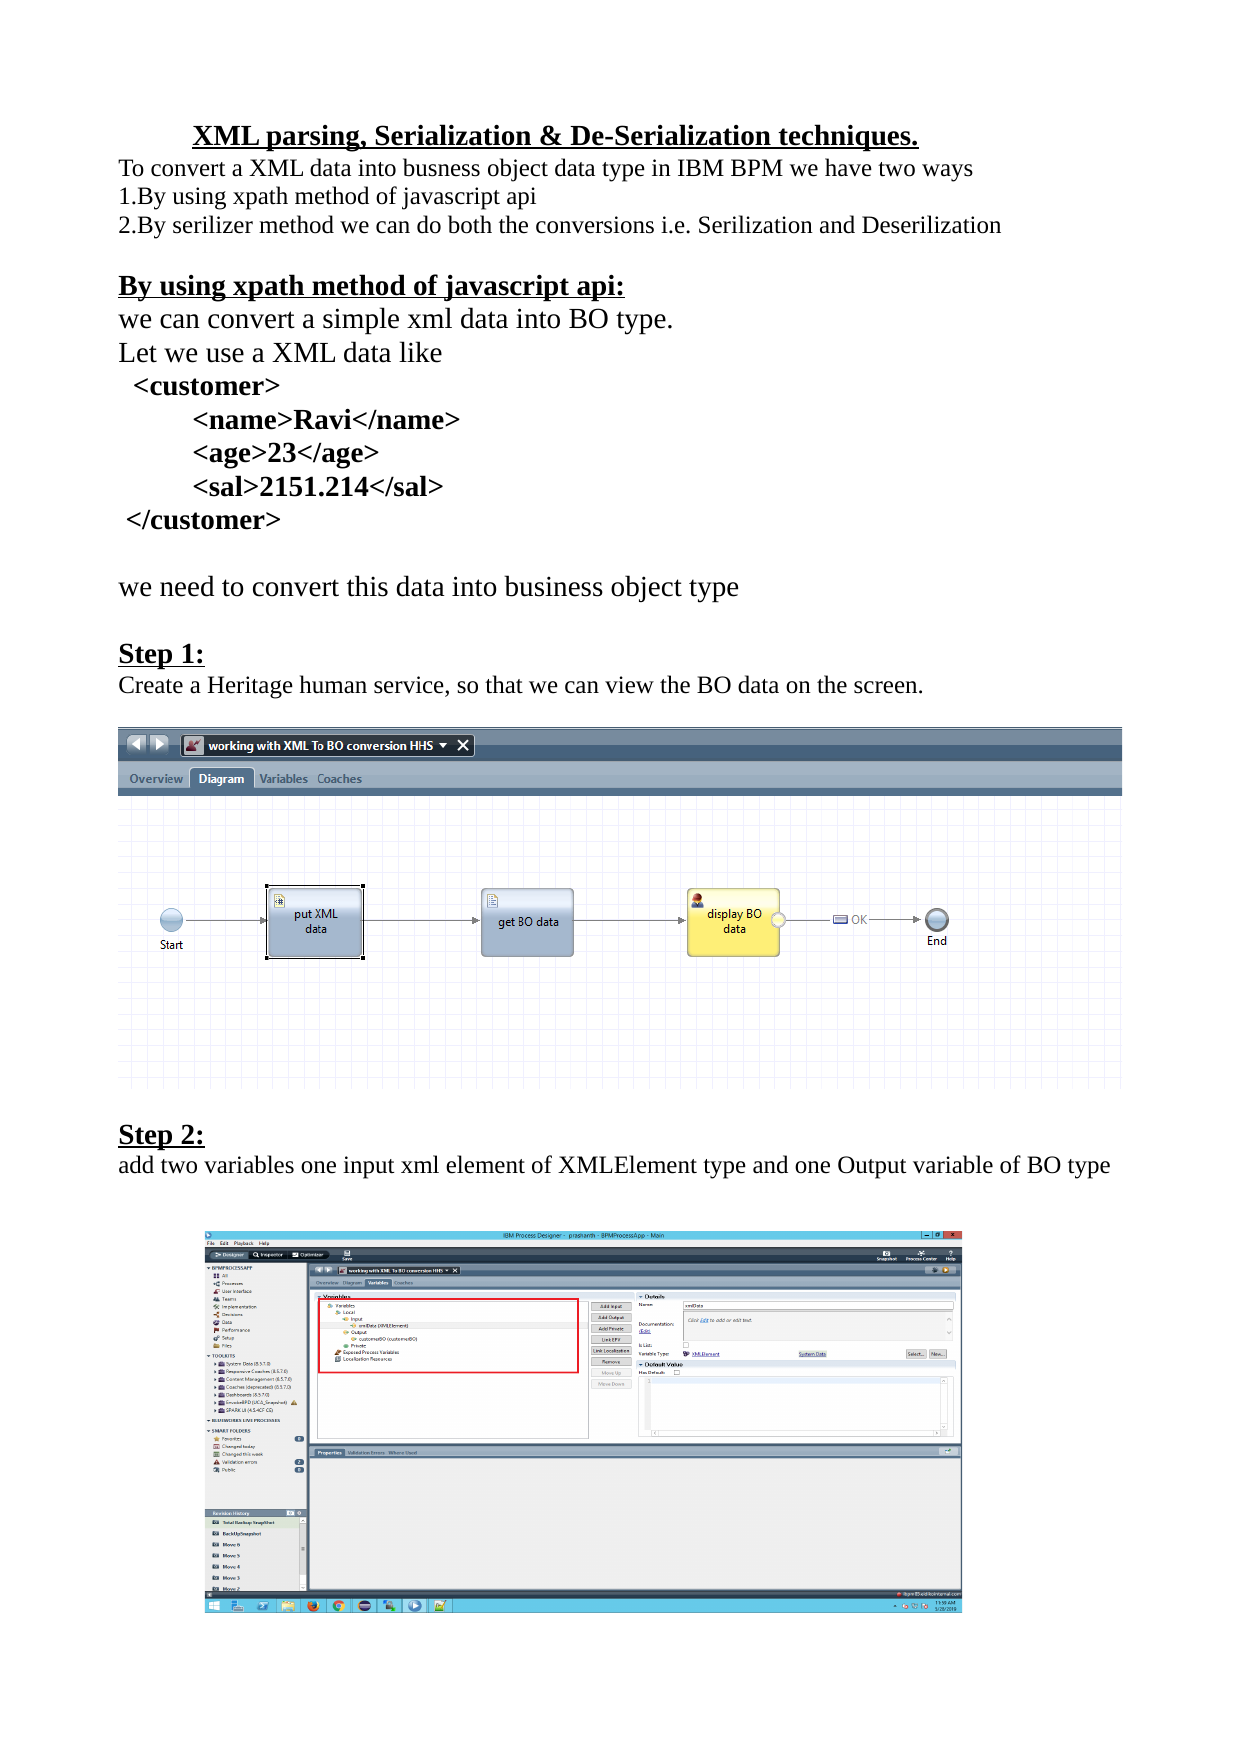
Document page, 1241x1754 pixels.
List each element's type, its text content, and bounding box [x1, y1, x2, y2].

text <age>23</age> [118, 435, 1122, 469]
text By using xpath method of javascript api: [118, 268, 1122, 301]
text we can convert a simple xml data into BO type. [118, 301, 1122, 335]
text <name>Ravi</name> [118, 402, 1122, 435]
text <customer> [118, 368, 1122, 402]
text 2.By serilizer method we can do both the conversions i.e. Serilization and Deserilization [118, 210, 1122, 239]
text add two variables one input xml element of XMLElement type and one Output variable of BO type [118, 1150, 1122, 1179]
text 1.By using xpath method of javascript api [118, 181, 1122, 210]
picture [118, 727, 1123, 1089]
text To convert a XML data into busness object data type in IBM BPM we have two ways [118, 153, 1122, 181]
text Step 1: [118, 637, 1122, 670]
text </customer> [118, 502, 1122, 536]
text XML parsing, Serialization & De-Serialization techniques. [118, 118, 1122, 153]
text Create a Heritage human service, so that we can view the BO data on the screen. [118, 670, 1122, 699]
text we need to convert this data into business object type [118, 569, 1122, 603]
text <sal>2151.214</sal> [118, 469, 1122, 502]
picture [204, 1231, 963, 1613]
text Step 2: [118, 1117, 1122, 1150]
text Let we use a XML data like [118, 335, 1122, 368]
